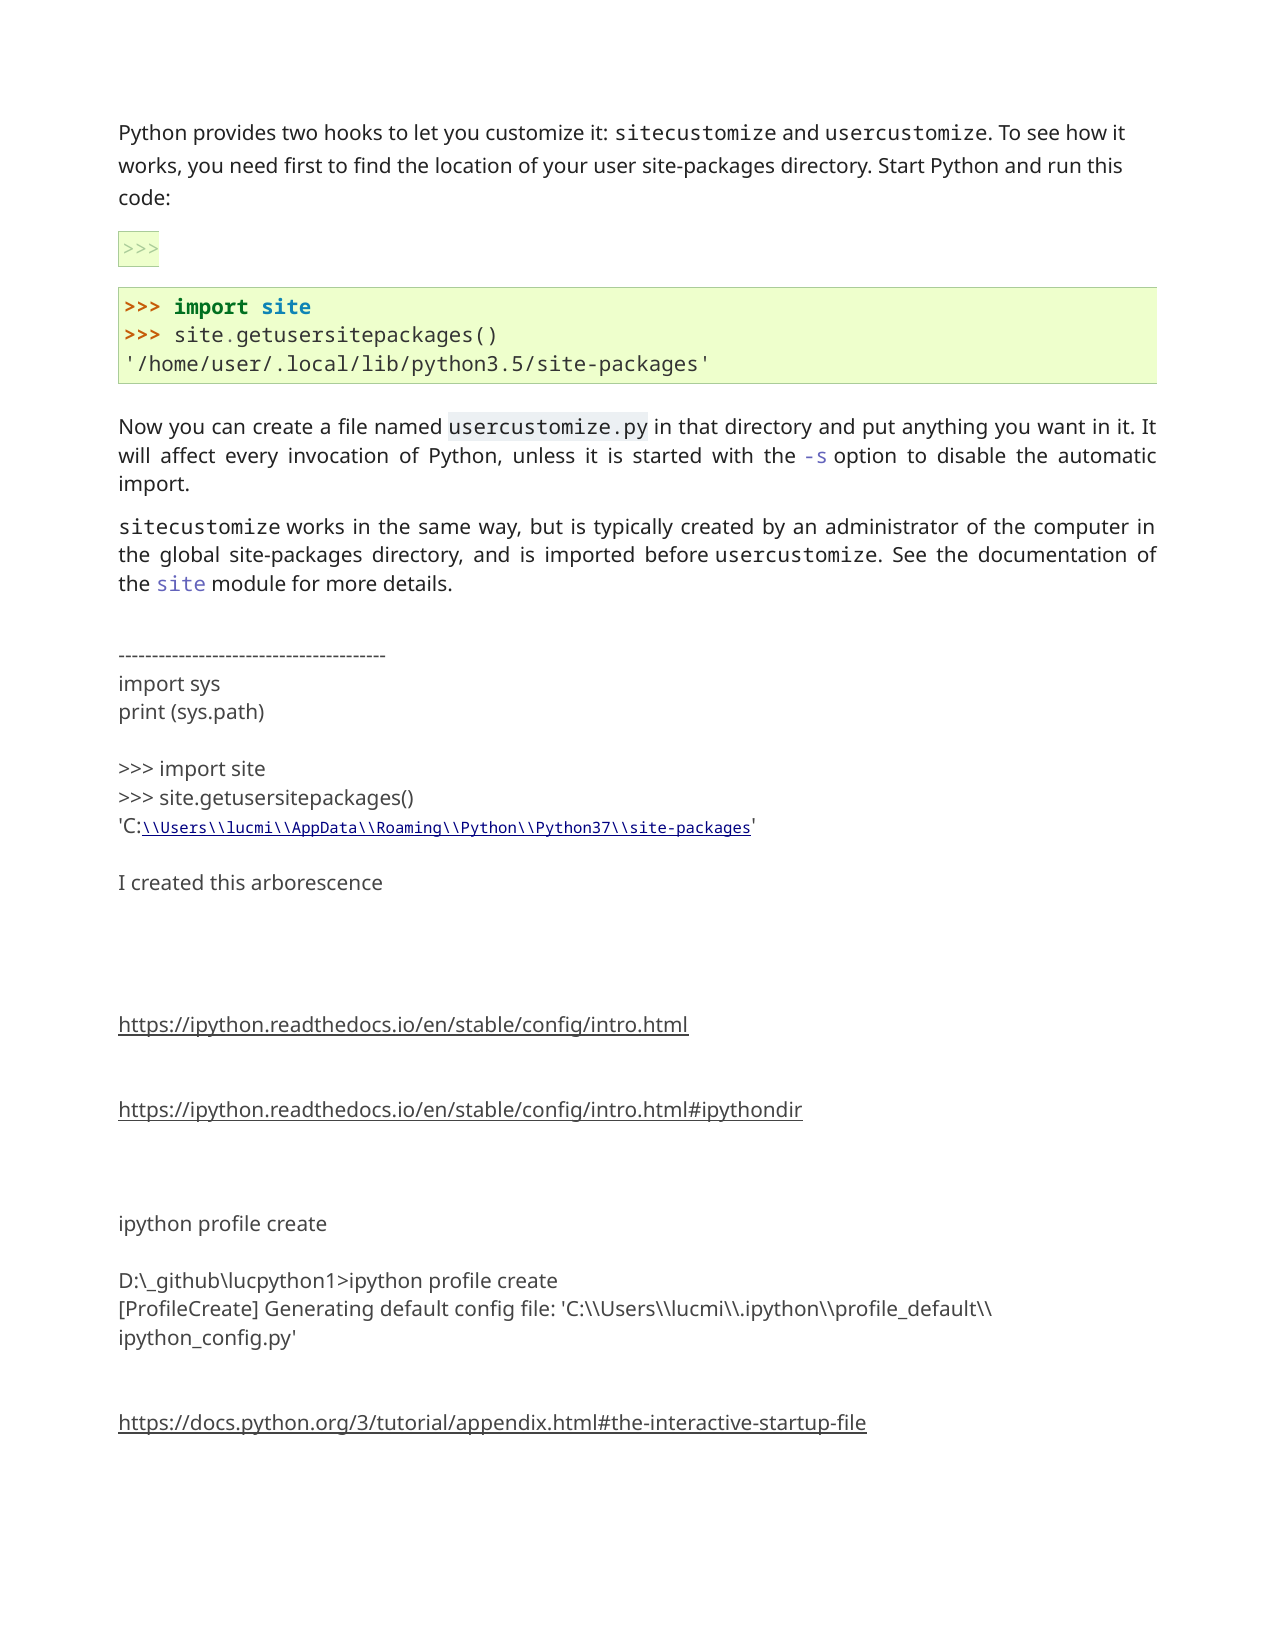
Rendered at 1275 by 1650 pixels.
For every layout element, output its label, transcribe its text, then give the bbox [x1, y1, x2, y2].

text D:\_github\lucpython1>ipython profile create [118, 1266, 1157, 1294]
text Python provides two hooks to let you customize it: sitecustomize and usercustomize. To see how it works, you need first to find the location of your user site-packages directory. Start Python and run this code: [118, 118, 1157, 212]
text >>> import site [118, 754, 1157, 783]
text Now you can create a file named usercustomize.py in that directory and put anything you want in it. It will affect every invocation of Python, unless it is started with the -s option to disable the automatic import. [118, 412, 1157, 498]
text https://docs.python.org/3/tutorial/appendix.html#the-interactive-startup-file [118, 1408, 1157, 1437]
text [ProfileCreate] Generating default config file: 'C:\\Users\\lucmi\\.ipython\\profile_default\\ipython_config.py' [118, 1294, 1157, 1351]
text I created this arborescence [118, 868, 1157, 896]
text print (sys.path) [118, 697, 1157, 726]
text https://ipython.readthedocs.io/en/stable/config/intro.html#ipythondir [118, 1096, 1157, 1124]
text >>> site.getusersitepackages() [119, 315, 1157, 344]
text >>> [119, 231, 1157, 267]
text '/home/user/.local/lib/python3.5/site-packages' [119, 344, 1157, 383]
text import sys [118, 669, 1157, 697]
text https://ipython.readthedocs.io/en/stable/config/intro.html [118, 1010, 1157, 1039]
text sitecustomize works in the same way, but is typically created by an administrator of the computer in the global site-packages directory, and is imported before usercustomize. See the documentation of the site module for more details. [118, 512, 1157, 597]
text >>> site.getusersitepackages() [118, 783, 1157, 811]
text ipython profile create [118, 1209, 1157, 1238]
text >>> import site [119, 288, 1157, 315]
text 'C:\\Users\\lucmi\\AppData\\Roaming\\Python\\Python37\\site-packages' [118, 811, 1157, 839]
text ---------------------------------------- [118, 641, 1157, 669]
